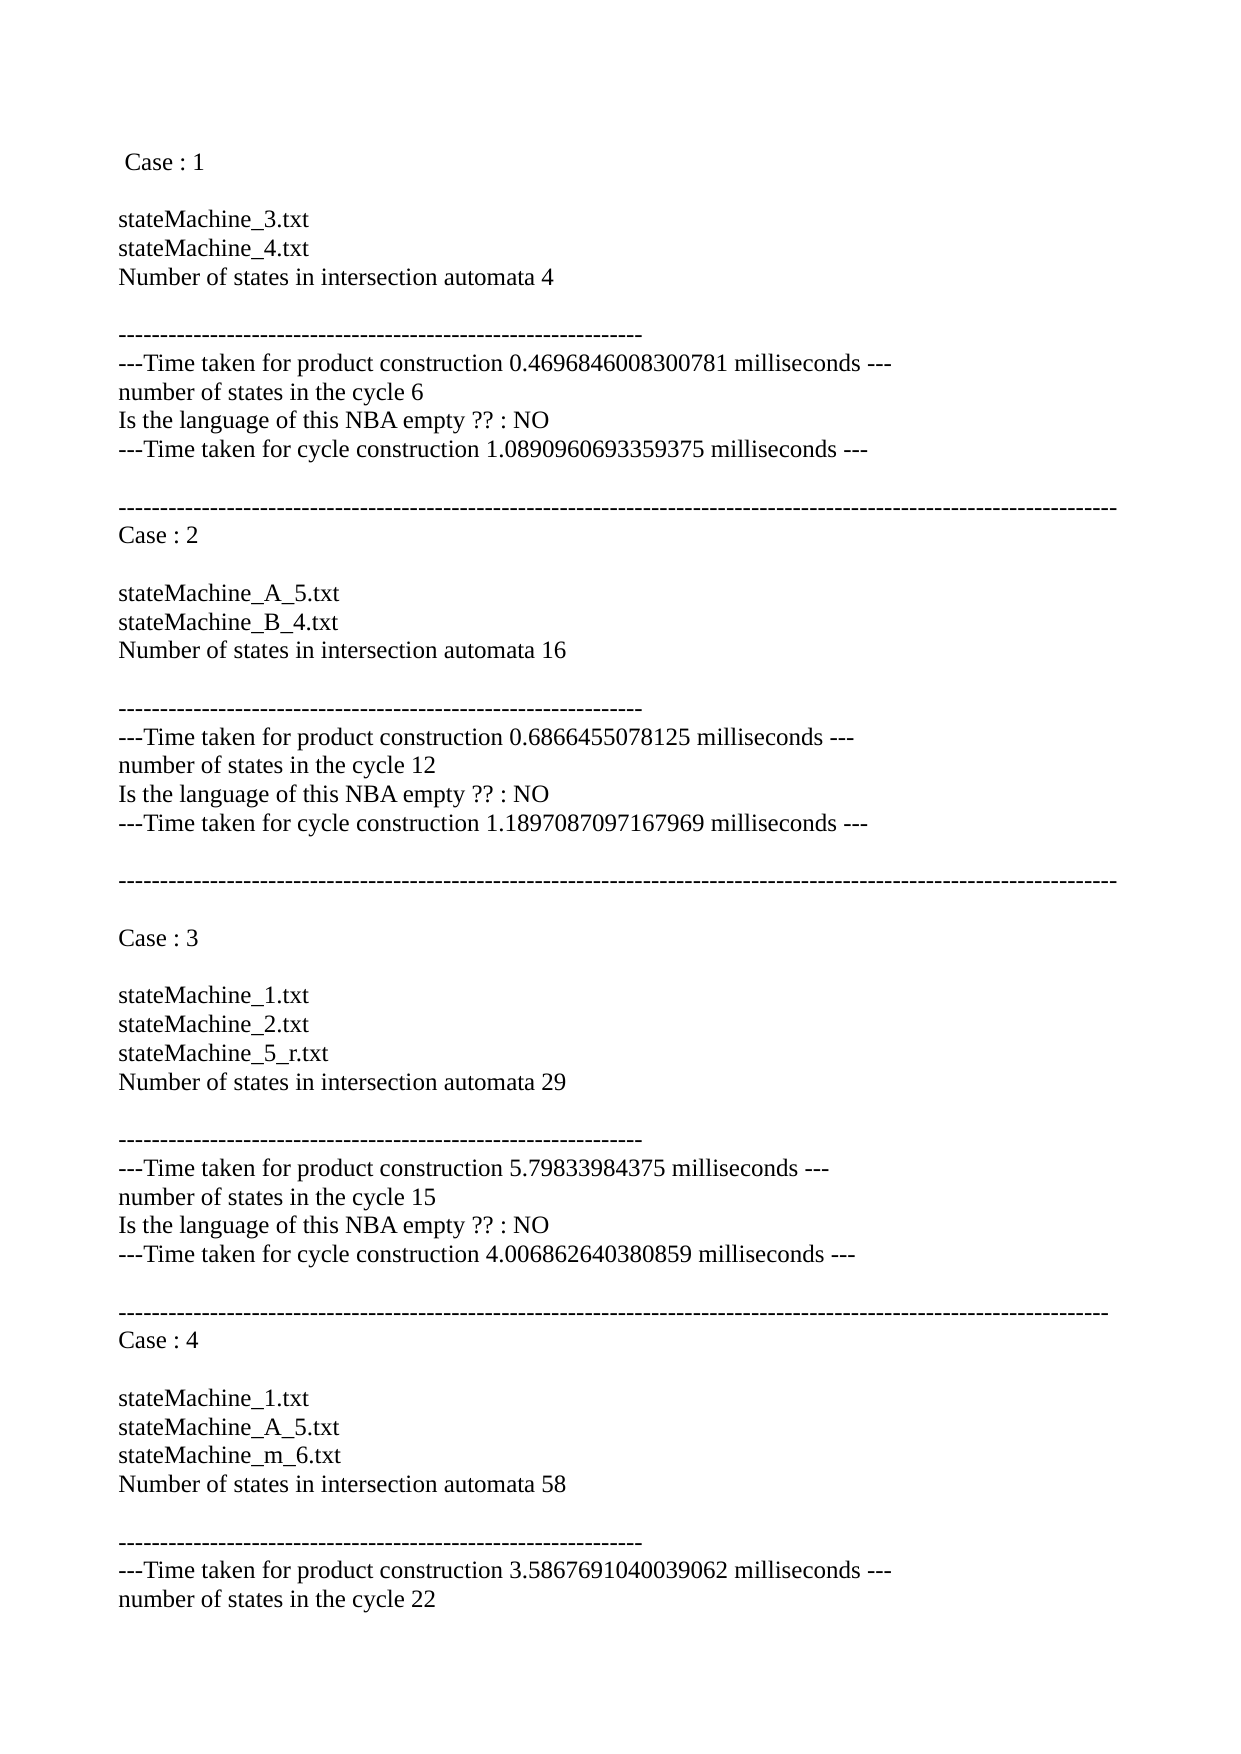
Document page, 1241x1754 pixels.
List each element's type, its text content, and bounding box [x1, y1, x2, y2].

text ---Time taken for cycle construction 4.006862640380859 milliseconds --- [118, 1239, 1122, 1268]
text Case : 3 [118, 923, 1122, 952]
text Is the language of this NBA empty ?? : NO [118, 1211, 1122, 1239]
text Case : 4 [118, 1326, 1122, 1354]
text Is the language of this NBA empty ?? : NO [118, 779, 1122, 808]
text stateMachine_m_6.txt [118, 1441, 1122, 1469]
text Case : 1 [118, 147, 1122, 176]
text stateMachine_1.txt [118, 981, 1122, 1009]
text ---Time taken for cycle construction 1.1897087097167969 milliseconds --- [118, 808, 1122, 837]
text ------------------------------------------------------------------------------------------------------------------------ [118, 492, 1122, 521]
text stateMachine_4.txt [118, 233, 1122, 262]
text stateMachine_B_4.txt [118, 607, 1122, 636]
text --------------------------------------------------------------- [118, 319, 1122, 348]
text stateMachine_5_r.txt [118, 1038, 1122, 1067]
text stateMachine_3.txt [118, 204, 1122, 233]
text --------------------------------------------------------------- [118, 1527, 1122, 1556]
text stateMachine_1.txt [118, 1383, 1122, 1412]
text ---Time taken for product construction 0.4696846008300781 milliseconds --- [118, 348, 1122, 377]
text stateMachine_2.txt [118, 1009, 1122, 1038]
text Is the language of this NBA empty ?? : NO [118, 406, 1122, 434]
text ---Time taken for product construction 5.79833984375 milliseconds --- [118, 1153, 1122, 1182]
text number of states in the cycle 12 [118, 751, 1122, 779]
text ---Time taken for product construction 0.6866455078125 milliseconds --- [118, 722, 1122, 751]
text --------------------------------------------------------------- [118, 1124, 1122, 1153]
text ---Time taken for cycle construction 1.0890960693359375 milliseconds --- [118, 434, 1122, 463]
text Number of states in intersection automata 4 [118, 262, 1122, 291]
text --------------------------------------------------------------- [118, 693, 1122, 722]
text ---Time taken for product construction 3.5867691040039062 milliseconds --- [118, 1556, 1122, 1584]
text ------------------------------------------------------------------------------------------------------------------------ [118, 866, 1122, 894]
text number of states in the cycle 15 [118, 1182, 1122, 1211]
text stateMachine_A_5.txt [118, 578, 1122, 607]
text number of states in the cycle 6 [118, 377, 1122, 406]
text Number of states in intersection automata 29 [118, 1067, 1122, 1096]
text ----------------------------------------------------------------------------------------------------------------------- [118, 1297, 1122, 1326]
text Case : 2 [118, 521, 1122, 549]
text stateMachine_A_5.txt [118, 1412, 1122, 1441]
text number of states in the cycle 22 [118, 1584, 1122, 1613]
text Number of states in intersection automata 58 [118, 1469, 1122, 1498]
text Number of states in intersection automata 16 [118, 636, 1122, 664]
